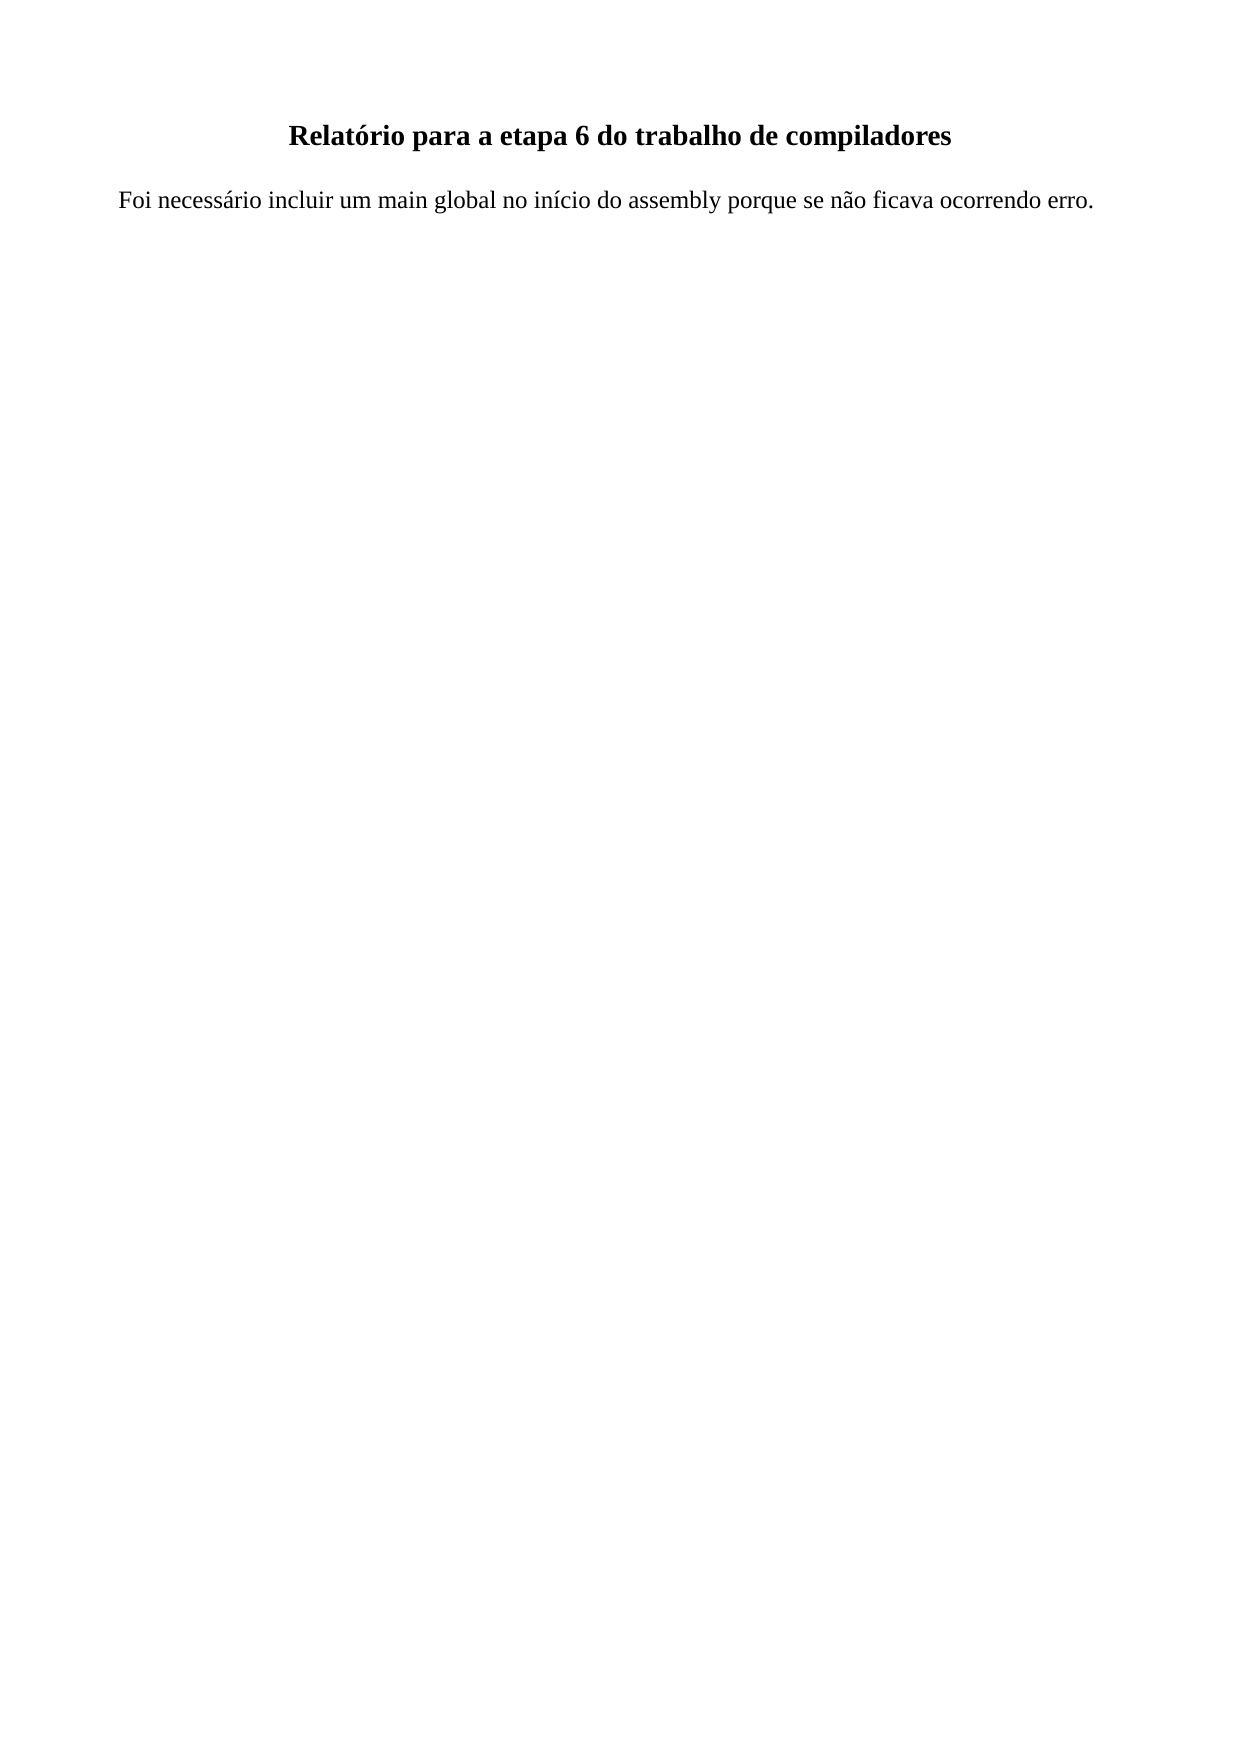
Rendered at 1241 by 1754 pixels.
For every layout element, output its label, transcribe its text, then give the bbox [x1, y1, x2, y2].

text Foi necessário incluir um main global no início do assembly porque se não ficava ocorrendo erro. [118, 185, 1122, 214]
text Relatório para a etapa 6 do trabalho de compiladores [118, 118, 1122, 152]
